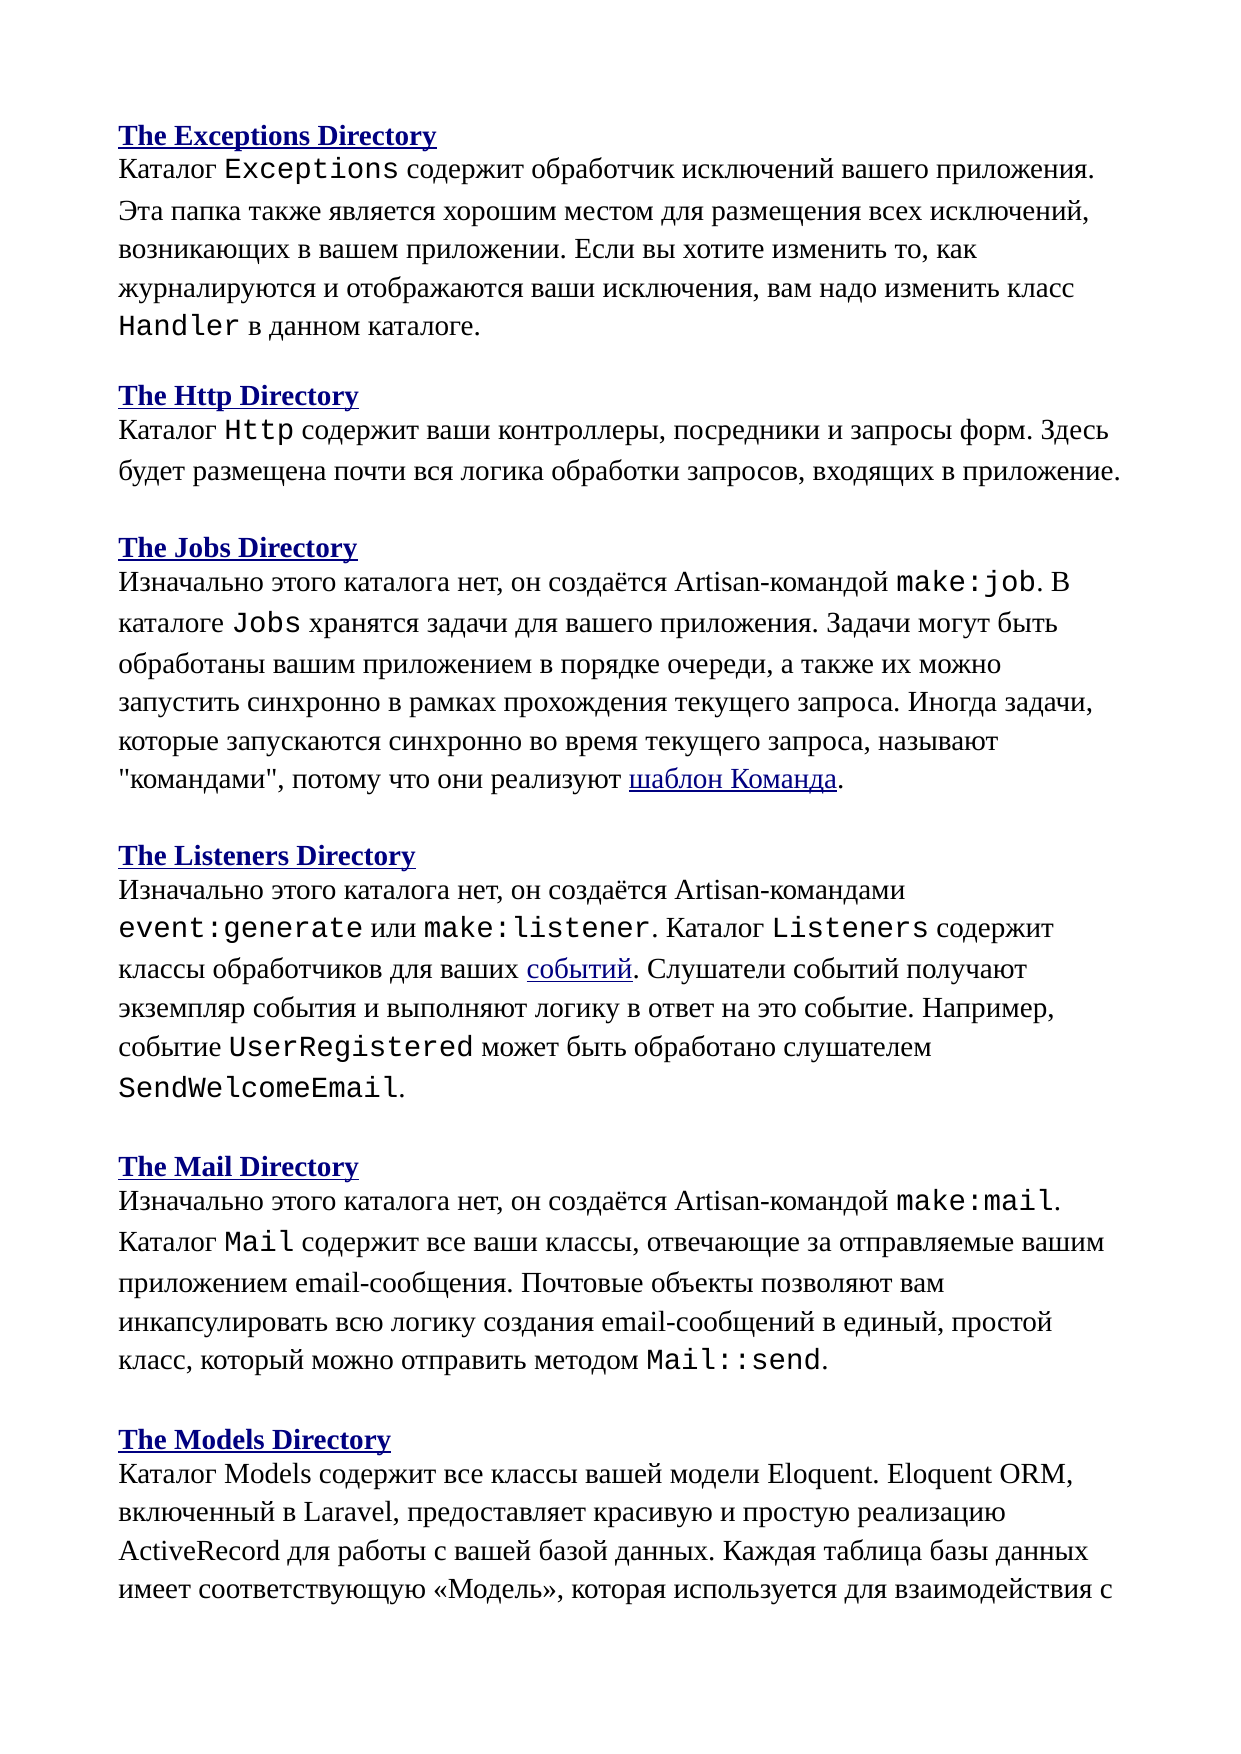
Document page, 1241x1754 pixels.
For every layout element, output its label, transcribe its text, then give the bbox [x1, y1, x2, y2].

text Изначально этого каталога нет, он создаётся Artisan-командой make:mail. Каталог Mail содержит все ваши классы, отвечающие за отправляемые вашим приложением email-сообщения. Почтовые объекты позволяют вам инкапсулировать всю логику создания email-сообщений в единый, простой класс, который можно отправить методом Mail::send. [118, 1183, 1122, 1378]
text Изначально этого каталога нет, он создаётся Artisan-командой make:job. В каталоге Jobs хранятся задачи для вашего приложения. Задачи могут быть обработаны вашим приложением в порядке очереди, а также их можно запустить синхронно в рамках прохождения текущего запроса. Иногда задачи, которые запускаются синхронно во время текущего запроса, называют "командами", потому что они реализуют шаблон Команда. [118, 564, 1122, 795]
text Каталог Models содержит все классы вашей модели Eloquent. Eloquent ORM, включенный в Laravel, предоставляет красивую и простую реализацию ActiveRecord для работы с вашей базой данных. Каждая таблица базы данных имеет соответствующую «Модель», которая используется для взаимодействия с [118, 1456, 1122, 1605]
subtitle The Exceptions Directory [118, 118, 1122, 152]
subtitle The Listeners Directory [118, 838, 1122, 872]
subtitle The Models Directory [118, 1422, 1122, 1456]
text Изначально этого каталога нет, он создаётся Artisan-командами event:generate или make:listener. Каталог Listeners содержит классы обработчиков для ваших событий. Слушатели событий получают экземпляр события и выполняют логику в ответ на это событие. Например, событие UserRegistered может быть обработано слушателем SendWelcomeEmail. [118, 872, 1122, 1106]
subtitle The Mail Directory [118, 1149, 1122, 1183]
subtitle The Jobs Directory [118, 530, 1122, 564]
text Каталог Http содержит ваши контроллеры, посредники и запросы форм. Здесь будет размещена почти вся логика обработки запросов, входящих в приложение. [118, 412, 1122, 487]
text Каталог Exceptions содержит обработчик исключений вашего приложения. Эта папка также является хорошим местом для размещения всех исключений, возникающих в вашем приложении. Если вы хотите изменить то, как журналируются и отображаются ваши исключения, вам надо изменить класс Handler в данном каталоге. [118, 152, 1122, 344]
subtitle The Http Directory [118, 378, 1122, 412]
